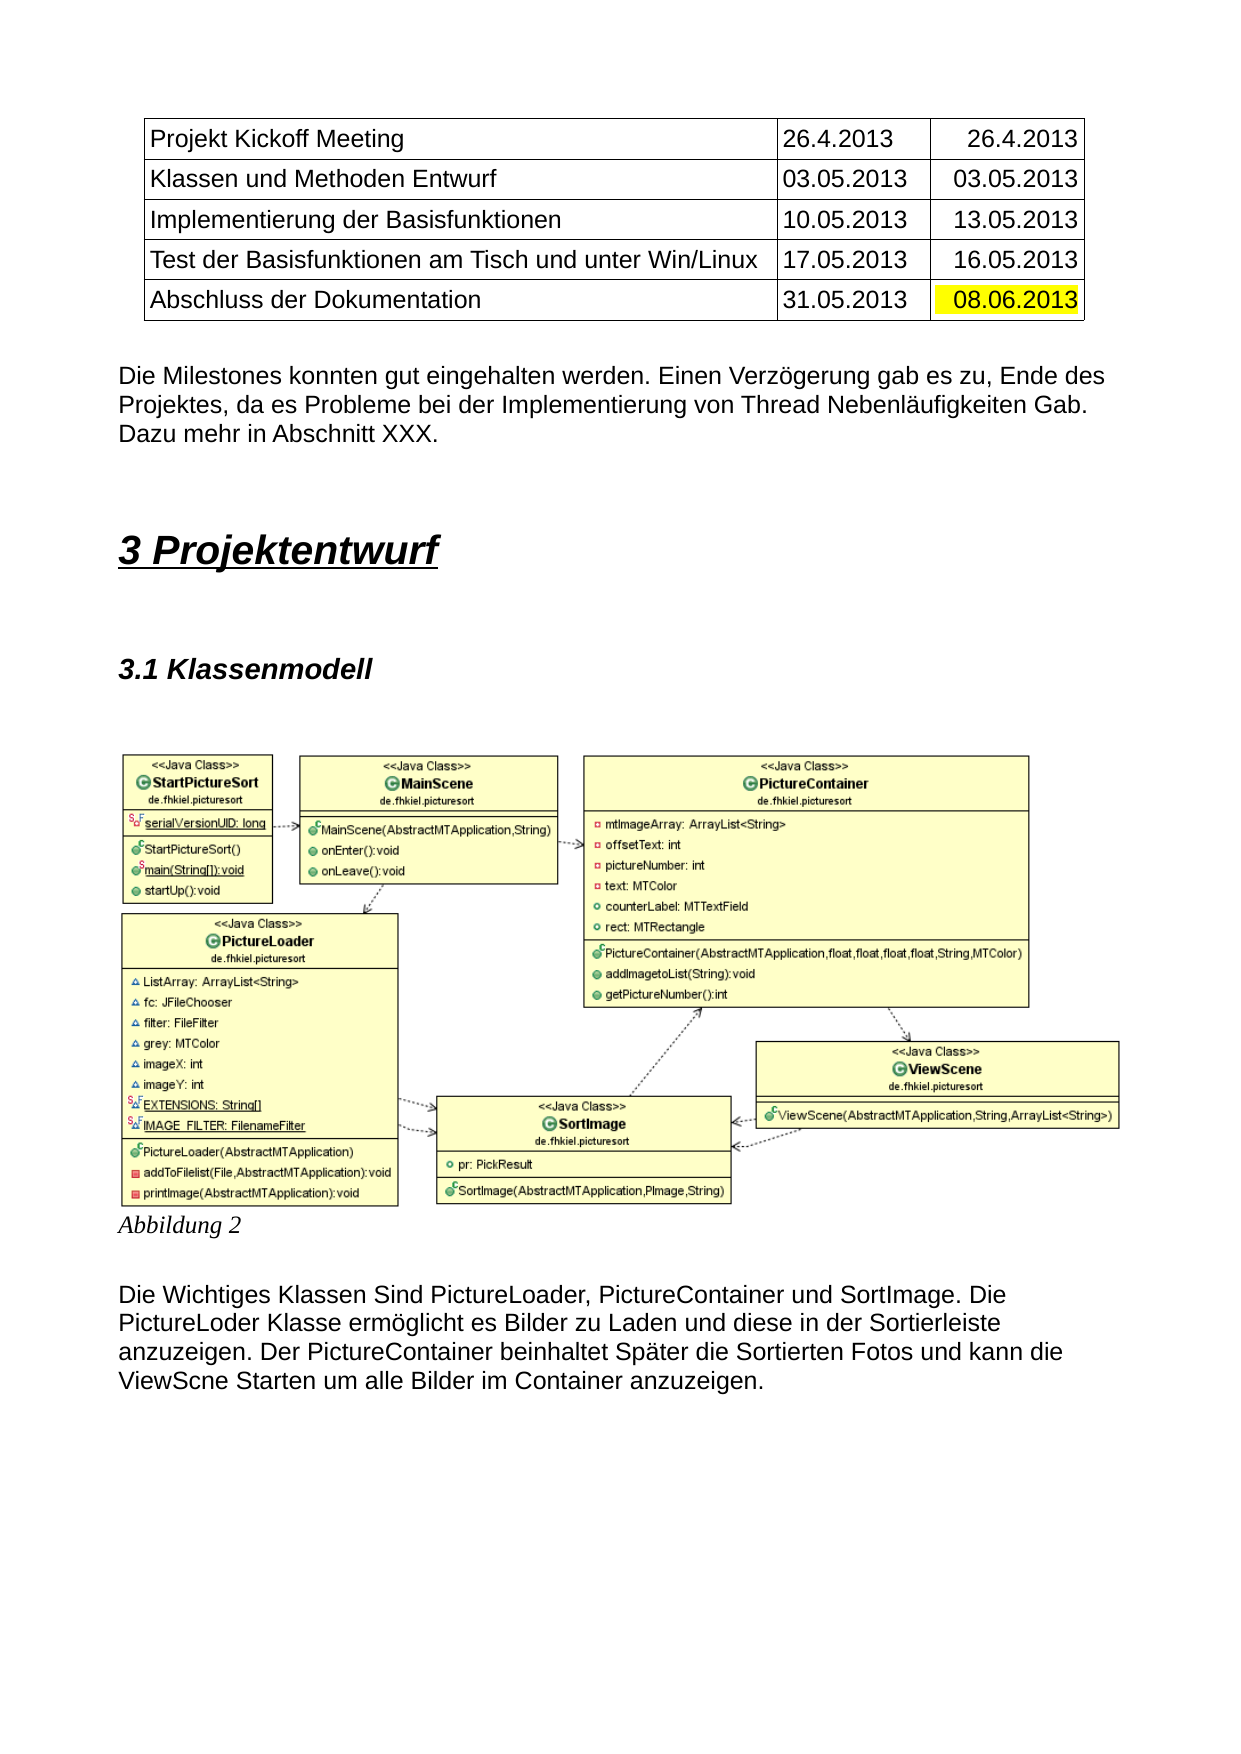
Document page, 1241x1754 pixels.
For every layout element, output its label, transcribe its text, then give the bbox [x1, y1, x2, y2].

table_cell 08.06.2013 [931, 280, 1084, 320]
table_cell 03.05.2013 [778, 160, 930, 199]
table_cell 10.05.2013 [778, 200, 930, 239]
table_header 26.4.2013 [931, 119, 1084, 158]
table_cell Abschluss der Dokumentation [145, 280, 777, 320]
subtitle 3.1 Klassenmodell [118, 652, 1122, 685]
text Abbildung 2 [118, 1210, 1122, 1238]
table_cell 03.05.2013 [931, 160, 1084, 199]
picture [118, 751, 1123, 1210]
table_cell Implementierung der Basisfunktionen [145, 200, 777, 239]
table_cell Klassen und Methoden Entwurf [145, 160, 777, 199]
table_header 26.4.2013 [778, 119, 930, 158]
text Die Wichtiges Klassen Sind PictureLoader, PictureContainer und SortImage. Die PictureLoder Klasse ermöglicht es Bilder zu Laden und diese in der Sortierleiste anzuzeigen. Der PictureContainer beinhaltet Später die Sortierten Fotos und kann die ViewScne Starten um alle Bilder im Container anzuzeigen. [118, 1280, 1122, 1395]
table_header Projekt Kickoff Meeting [145, 119, 777, 158]
table_cell 13.05.2013 [931, 200, 1084, 239]
table_cell 17.05.2013 [778, 240, 930, 279]
subtitle 3 Projektentwurf [118, 526, 1122, 573]
table_cell 31.05.2013 [778, 280, 930, 320]
text Die Milestones konnten gut eingehalten werden. Einen Verzögerung gab es zu, Ende des Projektes, da es Probleme bei der Implementierung von Thread Nebenläufigkeiten Gab. Dazu mehr in Abschnitt XXX. [118, 361, 1122, 447]
table_cell 16.05.2013 [931, 240, 1084, 279]
table_cell Test der Basisfunktionen am Tisch und unter Win/Linux [145, 240, 777, 279]
